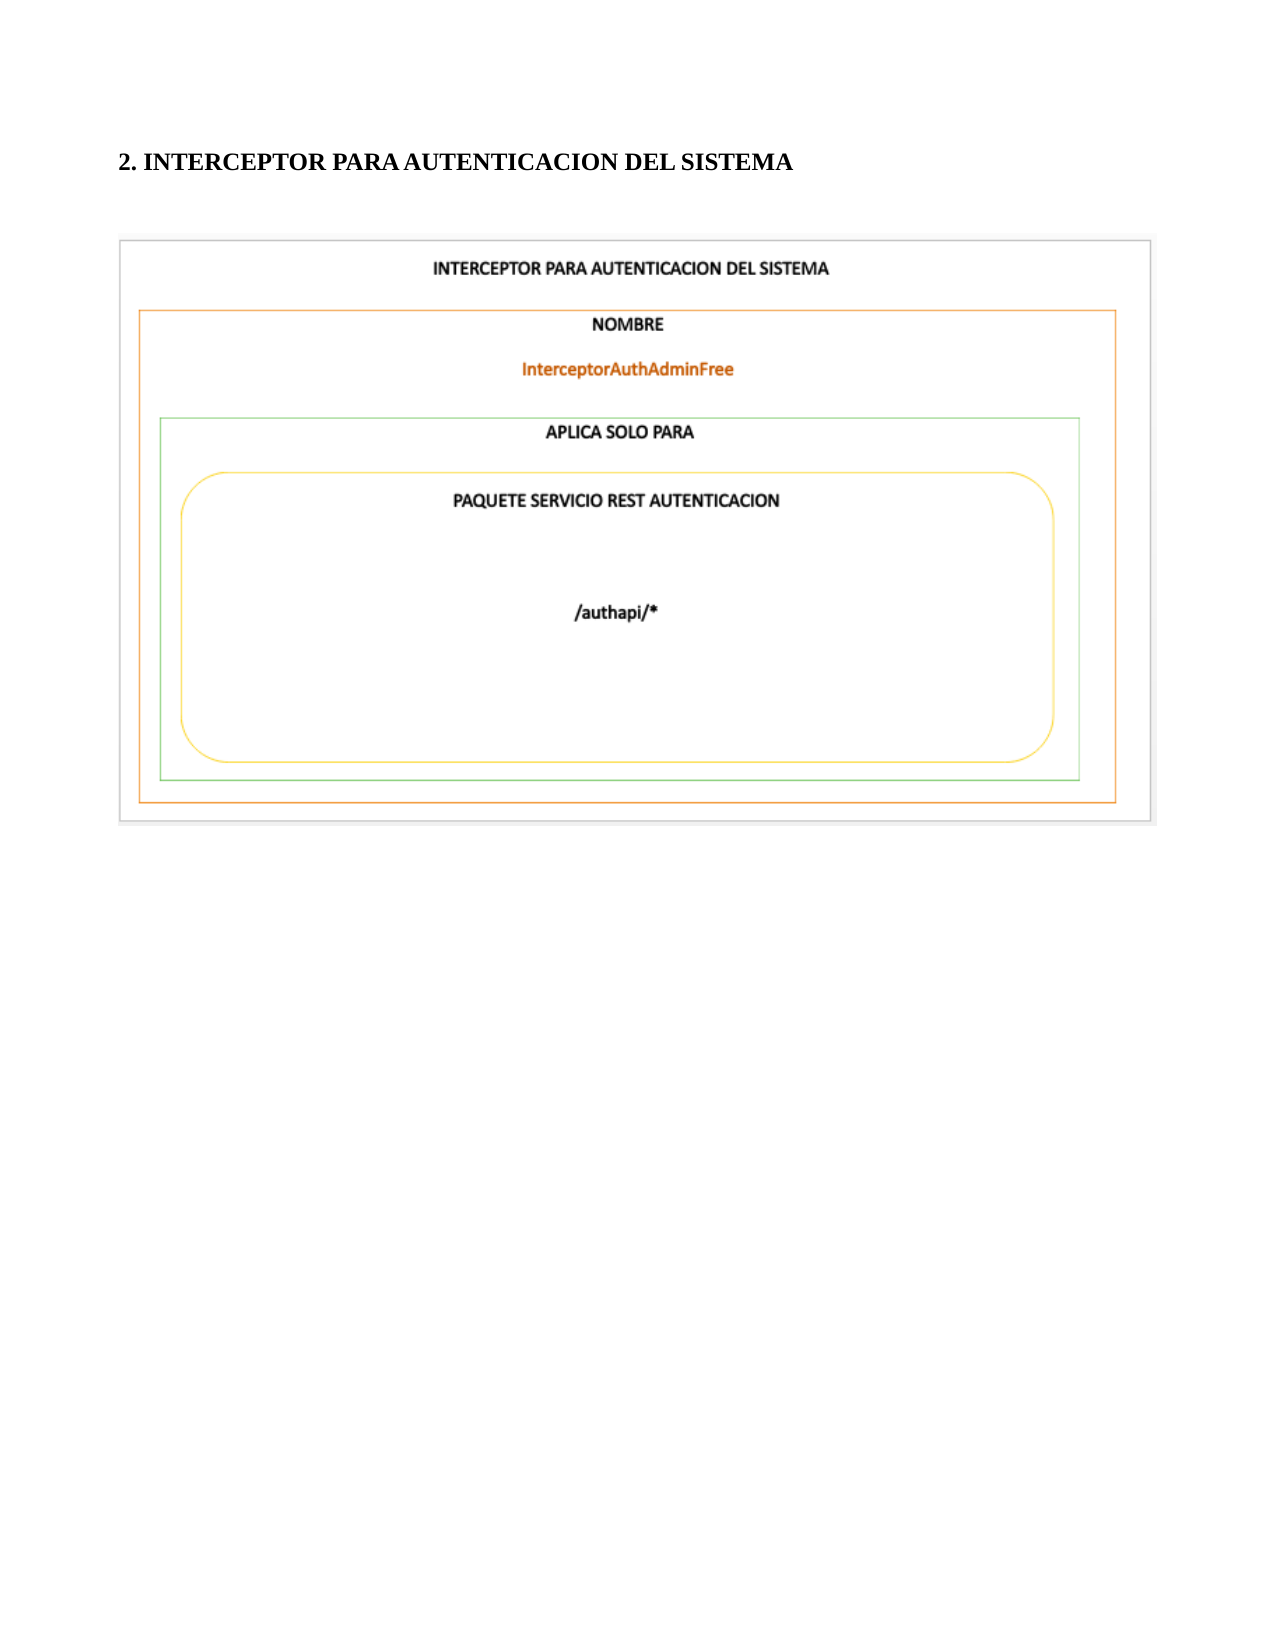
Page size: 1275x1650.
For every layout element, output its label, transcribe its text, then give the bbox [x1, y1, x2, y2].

picture [118, 233, 1157, 826]
text 2. INTERCEPTOR PARA AUTENTICACION DEL SISTEMA [118, 147, 1157, 176]
